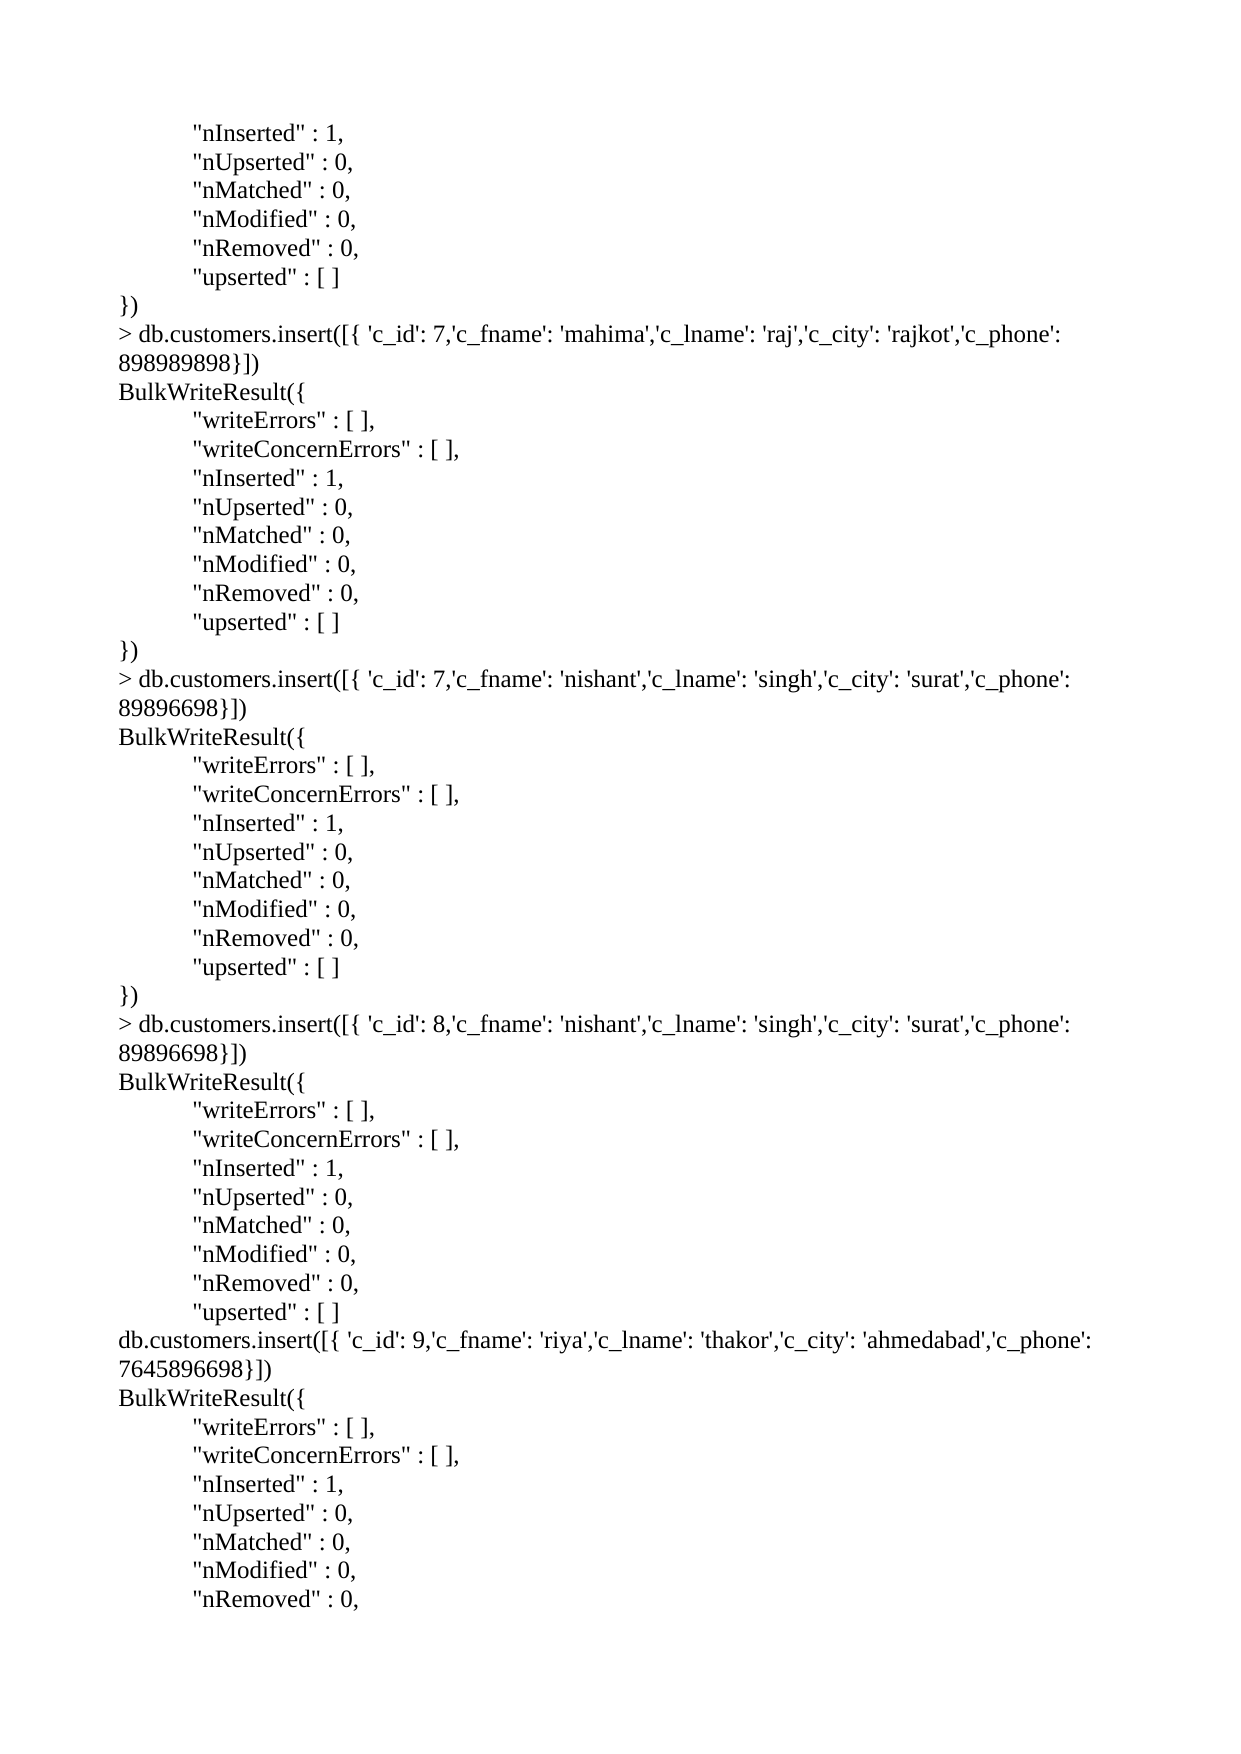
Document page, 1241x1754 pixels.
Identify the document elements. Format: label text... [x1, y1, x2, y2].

text "nModified" : 0, [118, 1239, 1122, 1268]
text "nModified" : 0, [118, 1556, 1122, 1584]
text > db.customers.insert([{ 'c_id': 7,'c_fname': 'nishant','c_lname': 'singh','c_city': 'surat','c_phone': 89896698}]) [118, 664, 1122, 722]
text "writeConcernErrors" : [ ], [118, 1441, 1122, 1469]
text }) [118, 981, 1122, 1009]
text "nInserted" : 1, [118, 118, 1122, 147]
text "nInserted" : 1, [118, 1469, 1122, 1498]
text "nModified" : 0, [118, 549, 1122, 578]
text "upserted" : [ ] [118, 1297, 1122, 1326]
text "nUpserted" : 0, [118, 492, 1122, 521]
text "nRemoved" : 0, [118, 233, 1122, 262]
text "nMatched" : 0, [118, 176, 1122, 204]
text "nRemoved" : 0, [118, 578, 1122, 607]
text "nRemoved" : 0, [118, 1584, 1122, 1613]
text BulkWriteResult({ [118, 1067, 1122, 1096]
text "nUpserted" : 0, [118, 837, 1122, 866]
text }) [118, 291, 1122, 319]
text "nUpserted" : 0, [118, 147, 1122, 176]
text "writeErrors" : [ ], [118, 1096, 1122, 1124]
text "nInserted" : 1, [118, 463, 1122, 492]
text BulkWriteResult({ [118, 1383, 1122, 1412]
text db.customers.insert([{ 'c_id': 9,'c_fname': 'riya','c_lname': 'thakor','c_city': 'ahmedabad','c_phone': 7645896698}]) [118, 1326, 1122, 1383]
text "nRemoved" : 0, [118, 923, 1122, 952]
text BulkWriteResult({ [118, 722, 1122, 751]
text "nMatched" : 0, [118, 1527, 1122, 1556]
text "nMatched" : 0, [118, 866, 1122, 894]
text }) [118, 636, 1122, 664]
text > db.customers.insert([{ 'c_id': 7,'c_fname': 'mahima','c_lname': 'raj','c_city': 'rajkot','c_phone': 898989898}]) [118, 319, 1122, 377]
text "nInserted" : 1, [118, 808, 1122, 837]
text "nModified" : 0, [118, 204, 1122, 233]
text "nUpserted" : 0, [118, 1182, 1122, 1211]
text "nRemoved" : 0, [118, 1268, 1122, 1297]
text "writeErrors" : [ ], [118, 1412, 1122, 1441]
text "writeConcernErrors" : [ ], [118, 1124, 1122, 1153]
text "nMatched" : 0, [118, 521, 1122, 549]
text "nUpserted" : 0, [118, 1498, 1122, 1527]
text "writeErrors" : [ ], [118, 406, 1122, 434]
text > db.customers.insert([{ 'c_id': 8,'c_fname': 'nishant','c_lname': 'singh','c_city': 'surat','c_phone': 89896698}]) [118, 1009, 1122, 1067]
text BulkWriteResult({ [118, 377, 1122, 406]
text "writeErrors" : [ ], [118, 751, 1122, 779]
text "upserted" : [ ] [118, 607, 1122, 636]
text "nModified" : 0, [118, 894, 1122, 923]
text "writeConcernErrors" : [ ], [118, 434, 1122, 463]
text "writeConcernErrors" : [ ], [118, 779, 1122, 808]
text "upserted" : [ ] [118, 262, 1122, 291]
text "nMatched" : 0, [118, 1211, 1122, 1239]
text "nInserted" : 1, [118, 1153, 1122, 1182]
text "upserted" : [ ] [118, 952, 1122, 981]
